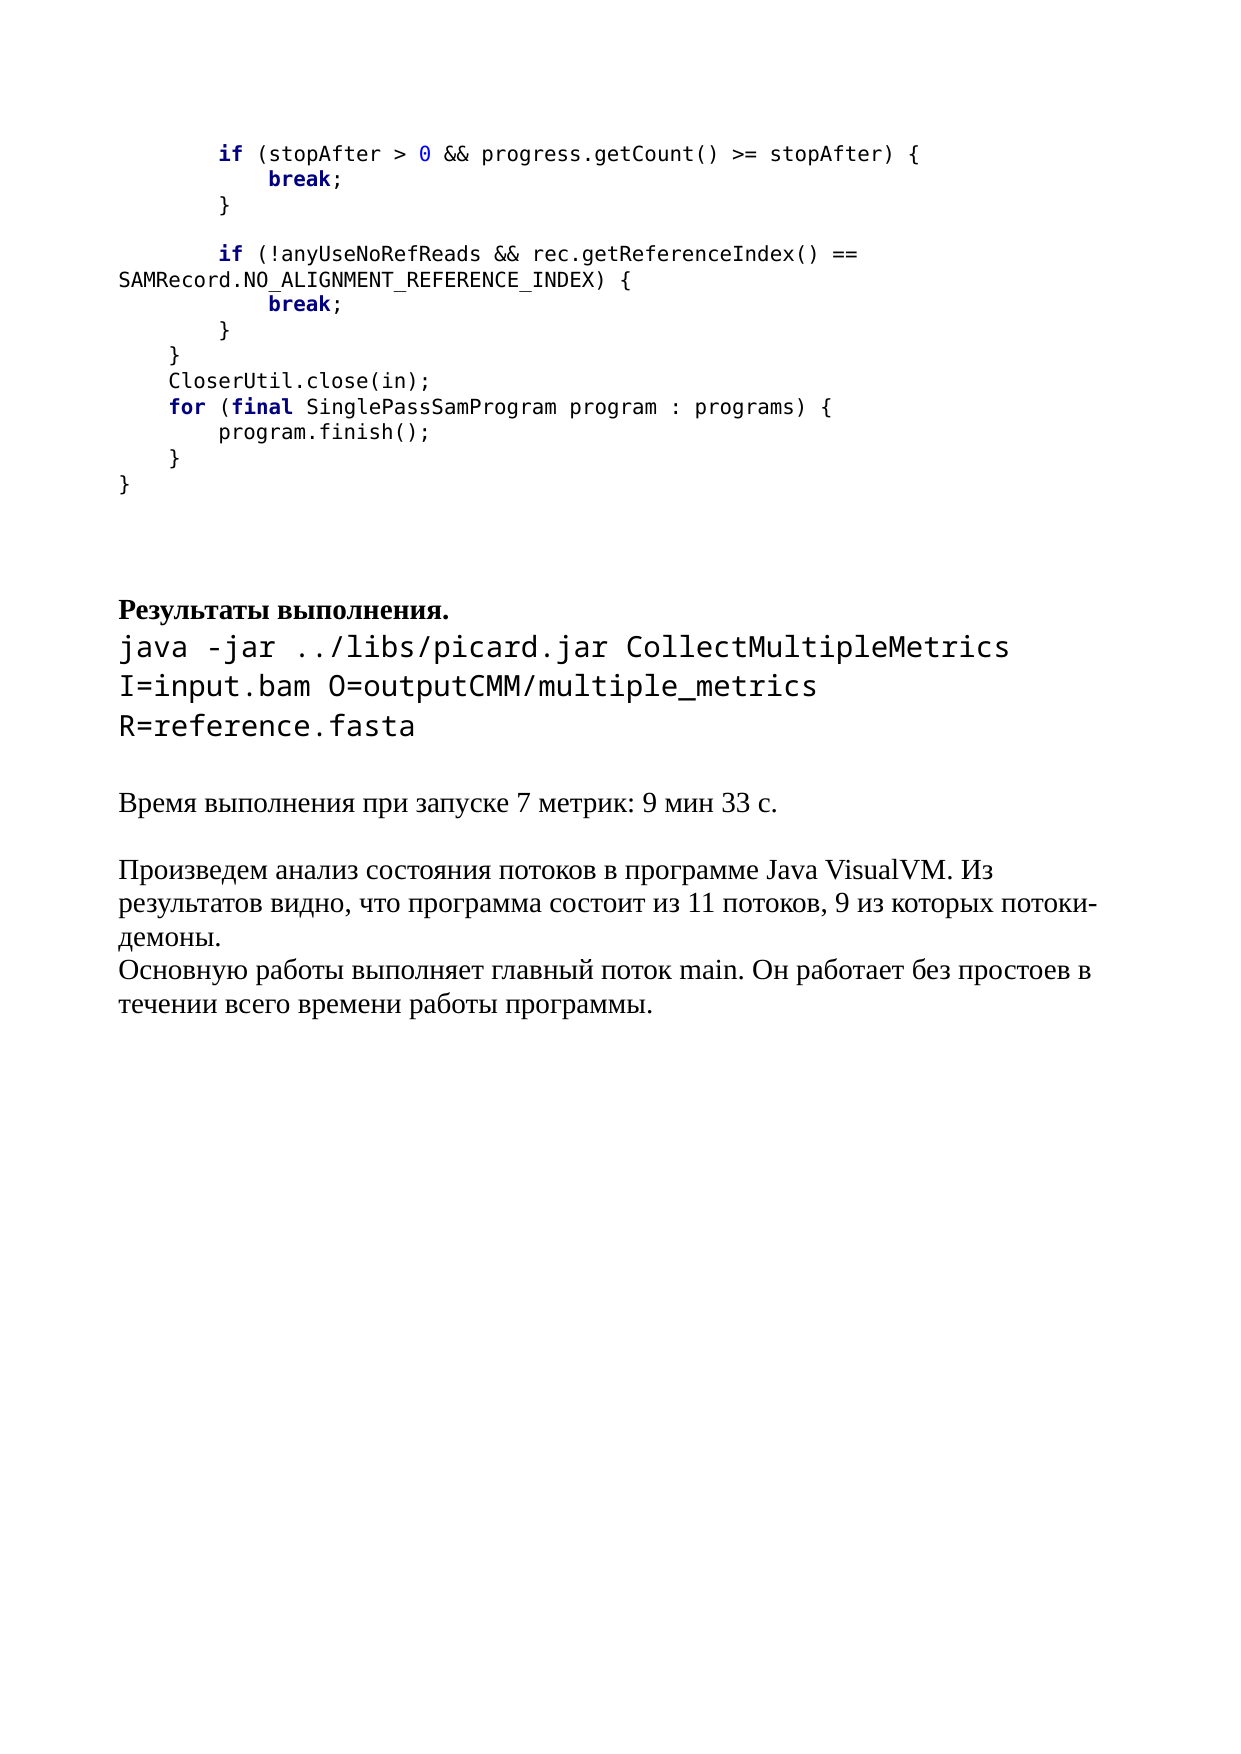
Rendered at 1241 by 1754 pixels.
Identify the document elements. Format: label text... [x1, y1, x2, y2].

text break; [118, 292, 1122, 318]
text Результаты выполнения. [118, 592, 1122, 626]
text } [118, 343, 1122, 369]
text if (stopAfter > 0 && progress.getCount() >= stopAfter) { [118, 142, 1122, 167]
text Время выполнения при запуске 7 метрик: 9 мин 33 с. [118, 785, 1122, 818]
text Основную работы выполняет главный поток main. Он работает без простоев в течении всего времени работы программы. [118, 952, 1122, 1019]
text program.finish(); [118, 420, 1122, 446]
text Произведем анализ состояния потоков в программе Java VisualVM. Из результатов видно, что программа состоит из 11 потоков, 9 из которых потоки-демоны. [118, 852, 1122, 952]
text } [118, 318, 1122, 343]
text break; [118, 167, 1122, 193]
text } [118, 472, 1122, 496]
text CloserUtil.close(in); [118, 369, 1122, 395]
text if (!anyUseNoRefReads && rec.getReferenceIndex() == SAMRecord.NO_ALIGNMENT_REFERENCE_INDEX) { [118, 242, 1122, 292]
text java -jar ../libs/picard.jar CollectMultipleMetrics I=input.bam O=outputCMM/multiple_metrics R=reference.fasta [118, 626, 1122, 745]
text for (final SinglePassSamProgram program : programs) { [118, 395, 1122, 420]
text } [118, 446, 1122, 472]
text } [118, 193, 1122, 219]
